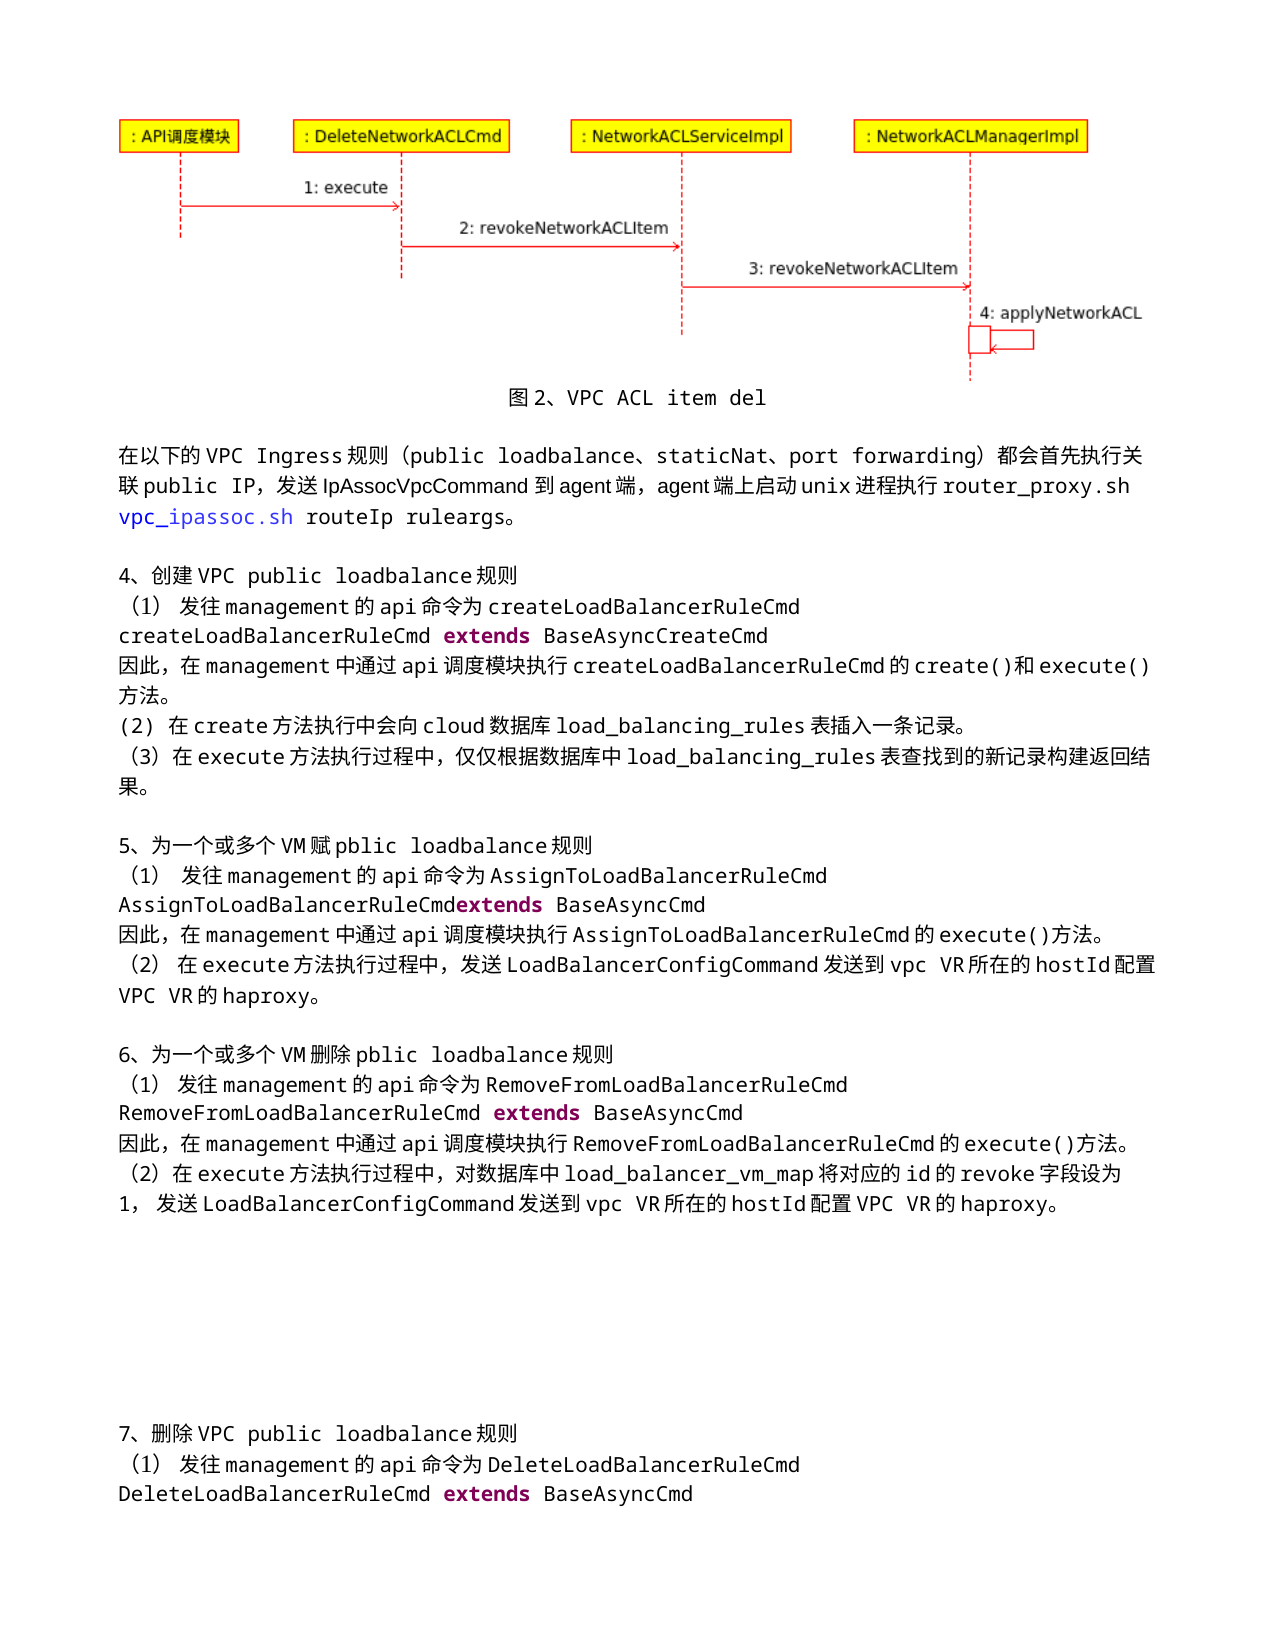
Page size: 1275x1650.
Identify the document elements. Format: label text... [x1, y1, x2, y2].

text RemoveFromLoadBalancerRuleCmd extends BaseAsyncCmd [118, 1098, 1157, 1127]
text createLoadBalancerRuleCmd extends BaseAsyncCreateCmd [118, 621, 1157, 649]
text （1） 发往management的api命令为AssignToLoadBalancerRuleCmd [118, 860, 1157, 890]
text AssignToLoadBalancerRuleCmdextends BaseAsyncCmd [118, 890, 1157, 918]
text （1） 发往management的api命令为createLoadBalancerRuleCmd [118, 589, 1157, 621]
text （1） 发往management的api命令为DeleteLoadBalancerRuleCmd [118, 1447, 1157, 1479]
picture [118, 118, 1157, 381]
text 在以下的VPC Ingress规则（public loadbalance、staticNat、port forwarding）都会首先执行关联public IP，发送IpAssocVpcCommand 到agent端，agent端上启动unix进程执行router_proxy.sh vpc_ipassoc.sh routeIp ruleargs。 [118, 439, 1157, 530]
text 因此，在management中通过api调度模块执行createLoadBalancerRuleCmd的create()和execute()方法。 [118, 649, 1157, 710]
text 5、为一个或多个VM赋pblic loadbalance规则 [118, 829, 1157, 860]
text （2） 在execute方法执行过程中，发送LoadBalancerConfigCommand发送到vpc VR所在的hostId配置VPC VR的haproxy。 [118, 949, 1157, 1009]
text （1） 发往management的api命令为RemoveFromLoadBalancerRuleCmd [118, 1068, 1157, 1098]
text DeleteLoadBalancerRuleCmd extends BaseAsyncCmd [118, 1479, 1157, 1507]
text （2）在execute方法执行过程中，对数据库中load_balancer_vm_map将对应的id的revoke字段设为1， 发送LoadBalancerConfigCommand发送到vpc VR所在的hostId配置VPC VR的haproxy。 [118, 1157, 1157, 1218]
text 因此，在management中通过api调度模块执行RemoveFromLoadBalancerRuleCmd的execute()方法。 [118, 1127, 1157, 1157]
text (2) 在create方法执行中会向cloud数据库load_balancing_rules表插入一条记录。 [118, 710, 1157, 740]
text （3）在execute方法执行过程中，仅仅根据数据库中load_balancing_rules表查找到的新记录构建返回结果。 [118, 740, 1157, 801]
text 因此，在management中通过api调度模块执行AssignToLoadBalancerRuleCmd的execute()方法。 [118, 918, 1157, 949]
text 4、创建VPC public loadbalance规则 [118, 559, 1157, 589]
text 7、删除VPC public loadbalance规则 [118, 1417, 1157, 1447]
text 6、为一个或多个VM删除pblic loadbalance规则 [118, 1038, 1157, 1068]
text 图2、VPC ACL item del [118, 381, 1157, 411]
